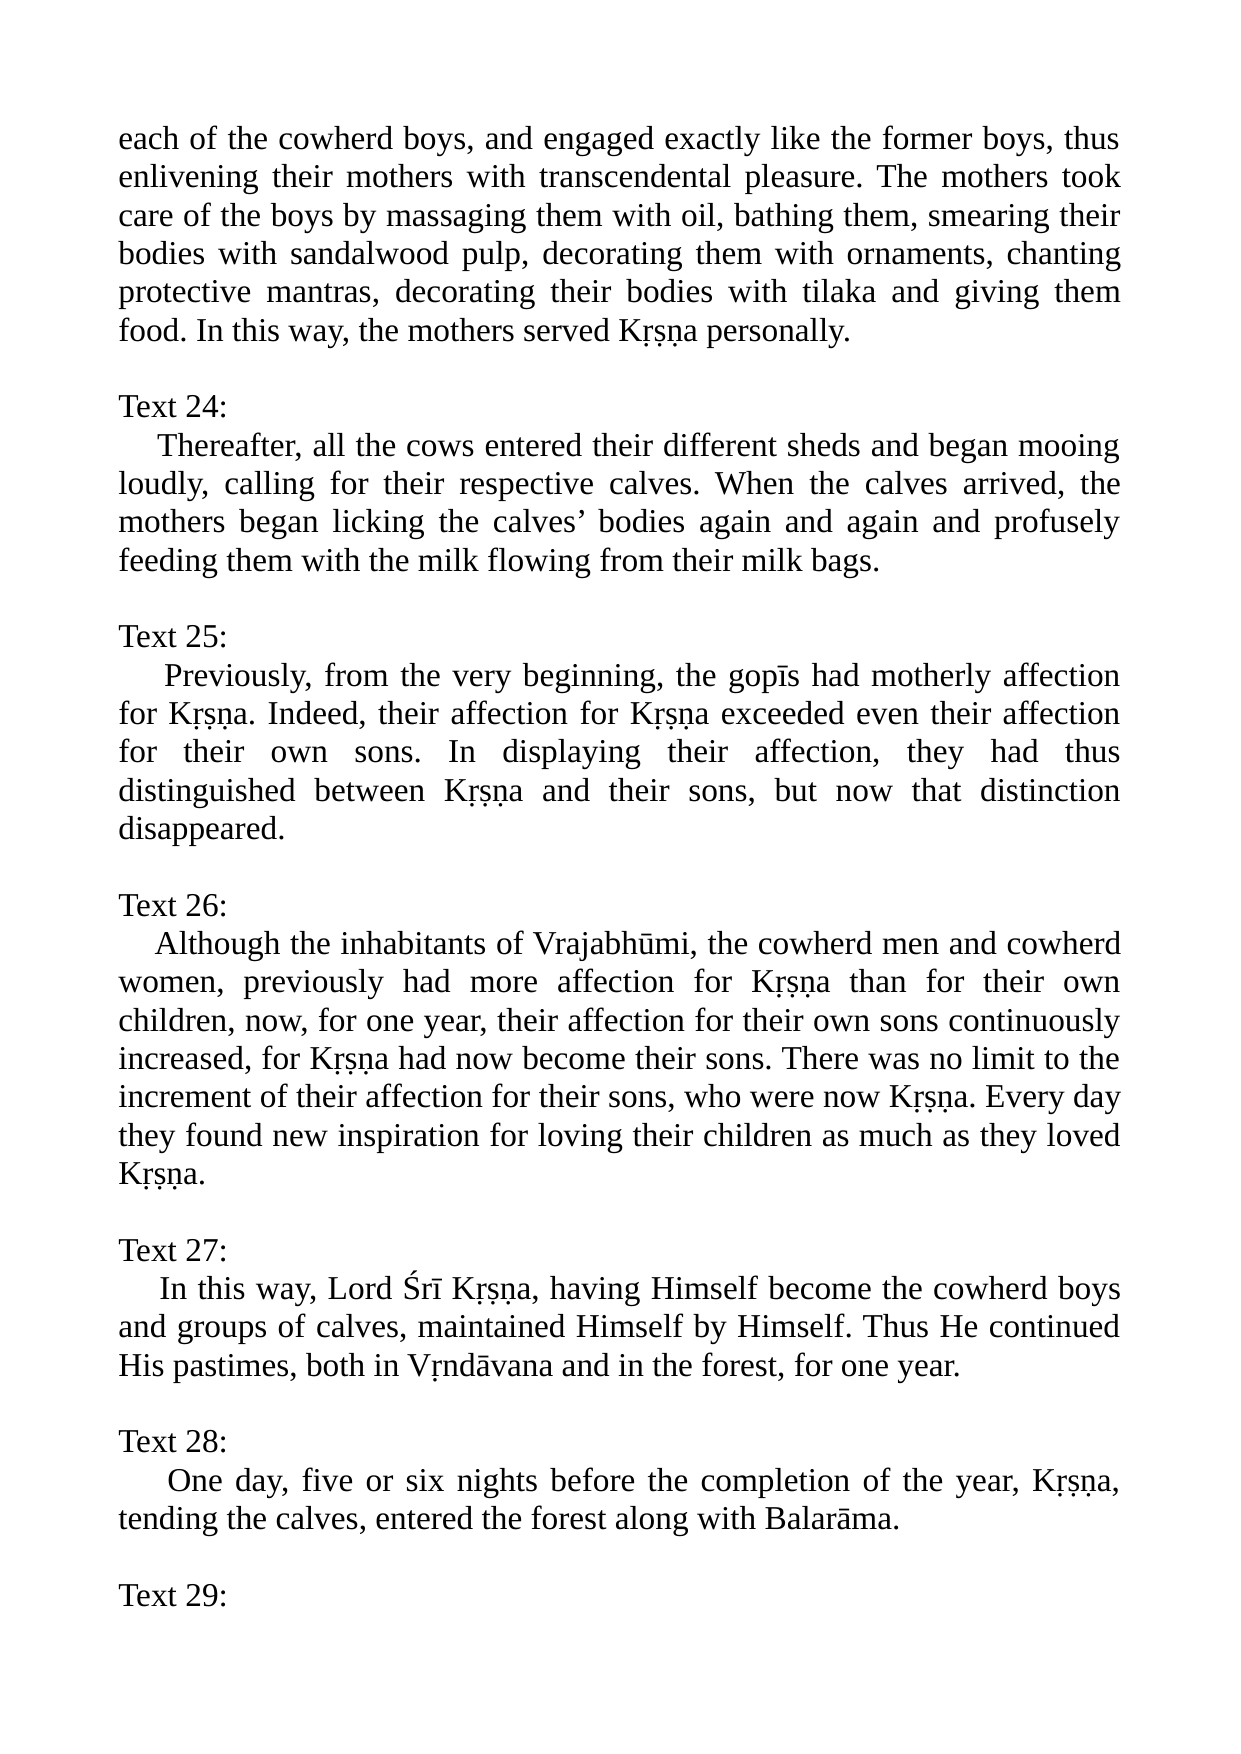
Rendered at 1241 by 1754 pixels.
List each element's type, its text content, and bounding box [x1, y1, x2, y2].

text each of the cowherd boys, and engaged exactly like the former boys, thus enlivening their mothers with transcendental pleasure. The mothers took care of the boys by massaging them with oil, bathing them, smearing their bodies with sandalwood pulp, decorating them with ornaments, chanting protective mantras, decorating their bodies with tilaka and giving them food. In this way, the mothers served Kṛṣṇa personally. [118, 118, 1122, 348]
text Although the inhabitants of Vrajabhūmi, the cowherd men and cowherd women, previously had more affection for Kṛṣṇa than for their own children, now, for one year, their affection for their own sons continuously increased, for Kṛṣṇa had now become their sons. There was no limit to the increment of their affection for their sons, who were now Kṛṣṇa. Every day they found new inspiration for loving their children as much as they loved Kṛṣṇa. [118, 923, 1122, 1191]
text Text 27: [118, 1230, 1122, 1268]
text In this way, Lord Śrī Kṛṣṇa, having Himself become the cowherd boys and groups of calves, maintained Himself by Himself. Thus He continued His pastimes, both in Vṛndāvana and in the forest, for one year. [118, 1268, 1122, 1383]
text Thereafter, all the cows entered their different sheds and began mooing loudly, calling for their respective calves. When the calves arrived, the mothers began licking the calves’ bodies again and again and profusely feeding them with the milk flowing from their milk bags. [118, 425, 1122, 578]
text Text 25: [118, 616, 1122, 655]
text Text 28: [118, 1421, 1122, 1460]
text Previously, from the very beginning, the gopīs had motherly affection for Kṛṣṇa. Indeed, their affection for Kṛṣṇa exceeded even their affection for their own sons. In displaying their affection, they had thus distinguished between Kṛṣṇa and their sons, but now that distinction disappeared. [118, 655, 1122, 846]
text One day, five or six nights before the completion of the year, Kṛṣṇa, tending the calves, entered the forest along with Balarāma. [118, 1460, 1122, 1536]
text Text 29: [118, 1575, 1122, 1613]
text Text 26: [118, 885, 1122, 923]
text Text 24: [118, 386, 1122, 425]
